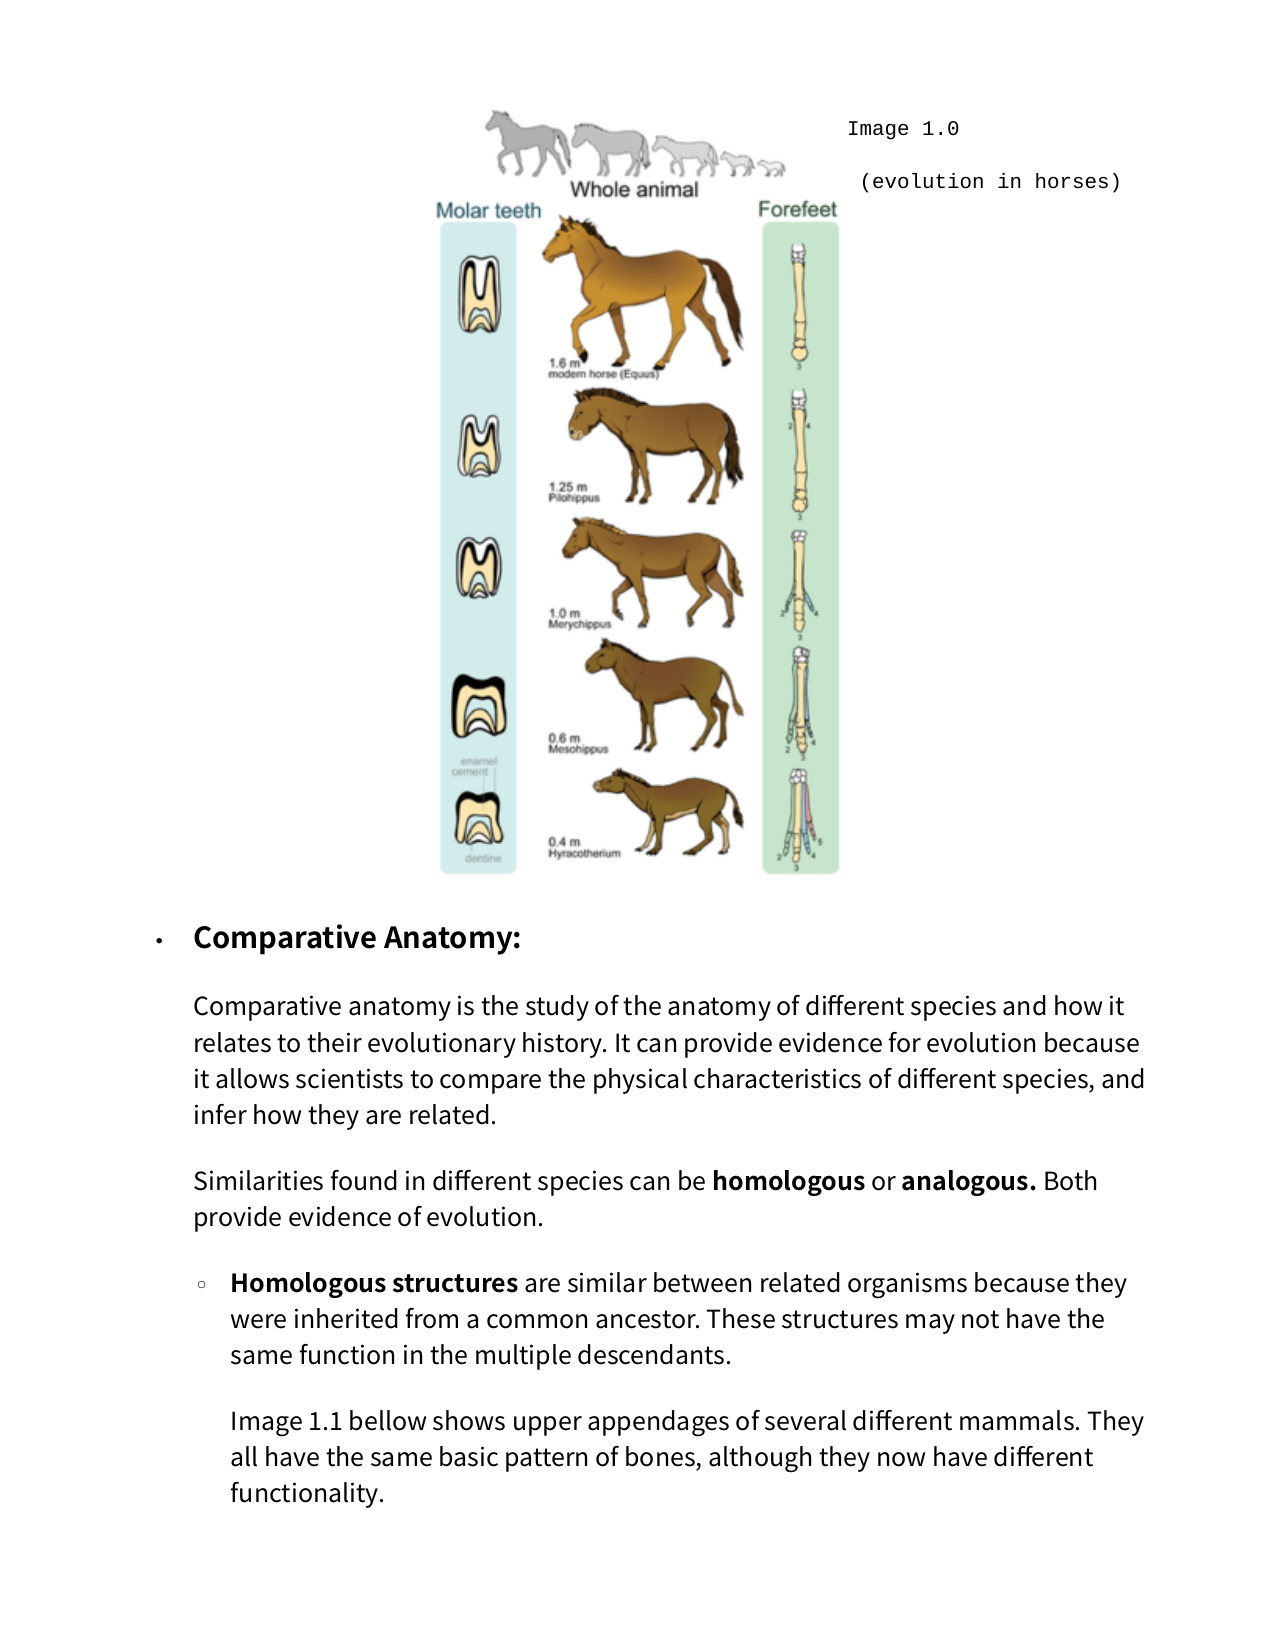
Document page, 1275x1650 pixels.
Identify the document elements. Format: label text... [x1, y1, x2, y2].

list Comparative anatomy is the study of the anatomy of different species and how it relates to their evolutionary history. It can provide evidence for evolution because it allows scientists to compare the physical characteristics of different species, and infer how they are related. [156, 987, 1157, 1132]
text Image 1.0 [847, 118, 1157, 142]
list Similarities found in different species can be homologous or analogous. Both provide evidence of evolution. [156, 1161, 1157, 1234]
list Comparative Anatomy: [156, 915, 1157, 957]
text [118, 118, 428, 142]
list Homologous structures are similar between related organisms because they were inherited from a common ancestor. These structures may not have the same function in the multiple descendants. [193, 1263, 1157, 1372]
list Image 1.1 bellow shows upper appendages of several different mammals. They all have the same basic pattern of bones, although they now have different functionality. [193, 1401, 1157, 1510]
text (evolution in horses) [847, 171, 1157, 195]
text [118, 171, 428, 195]
picture [428, 98, 847, 880]
